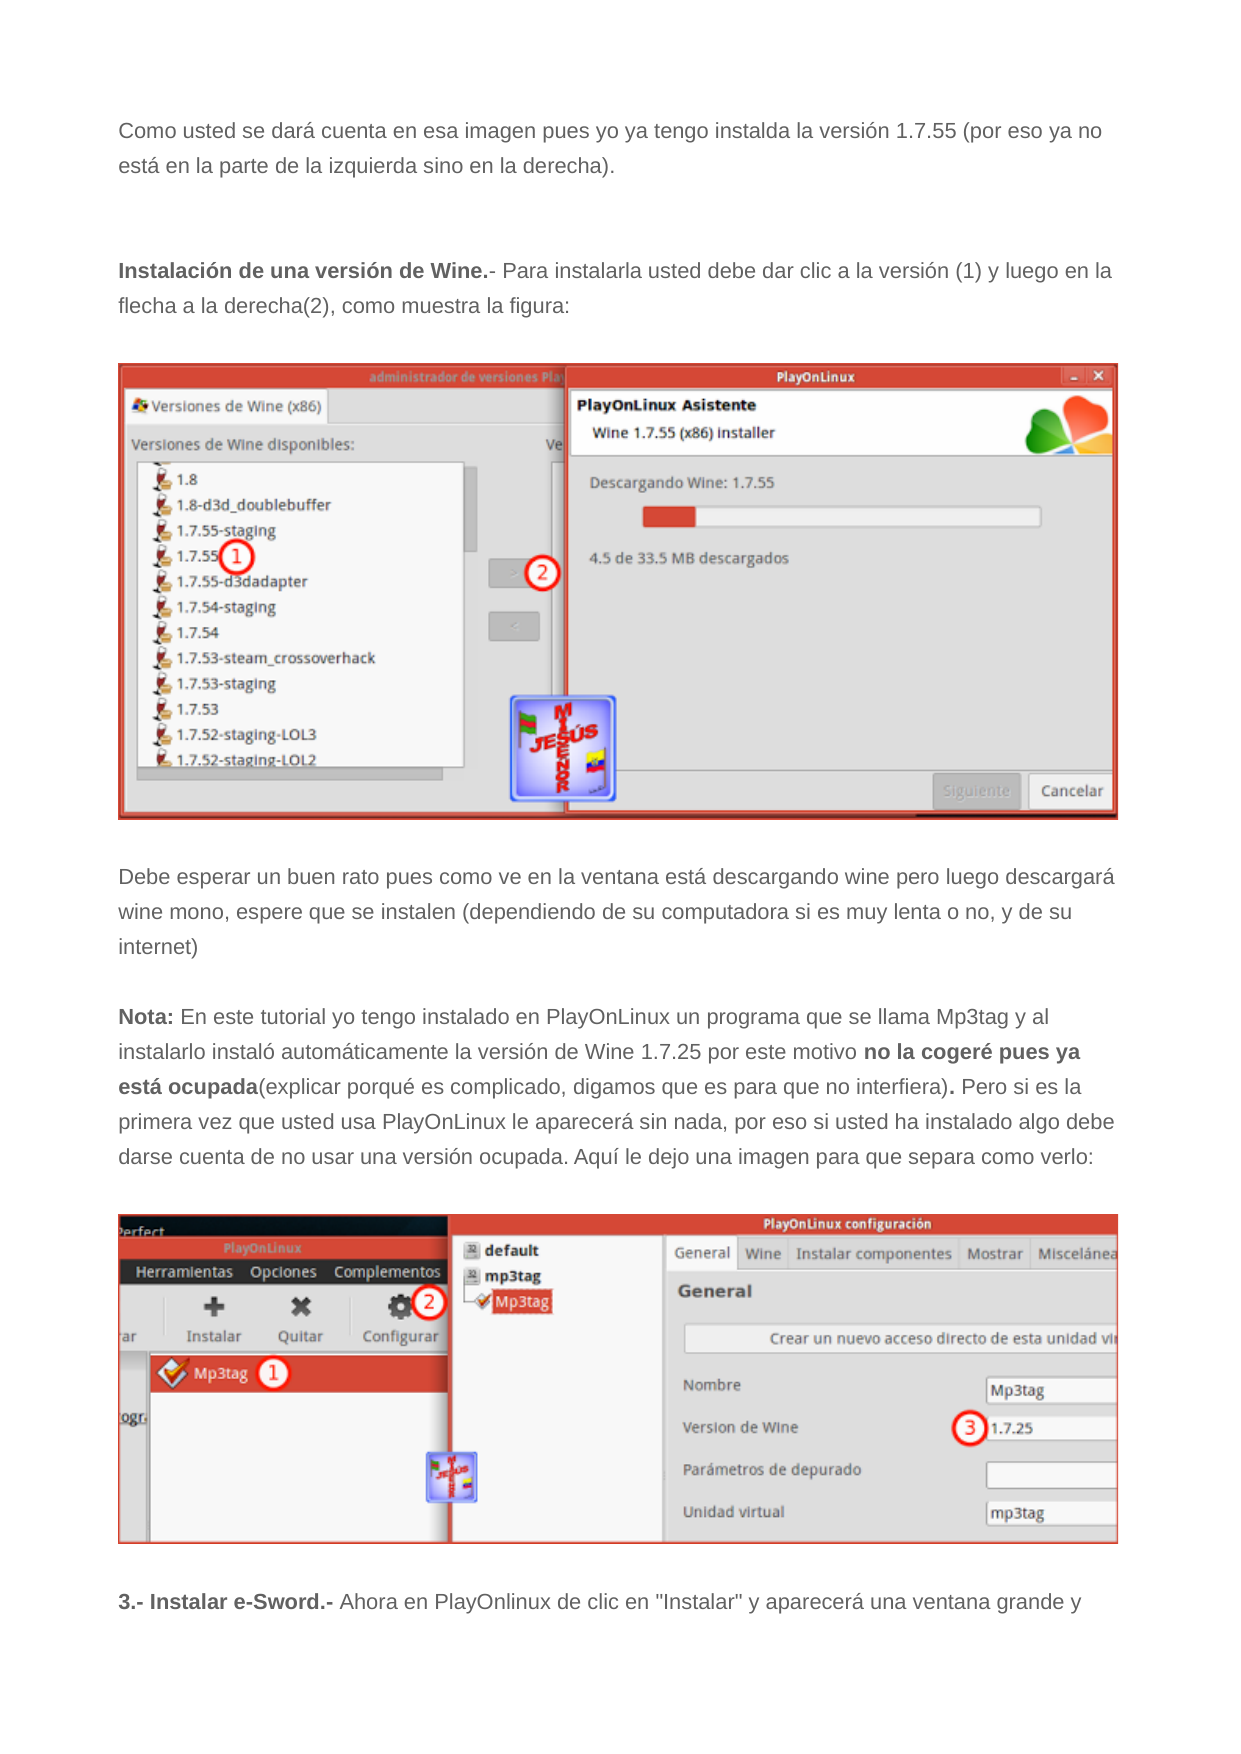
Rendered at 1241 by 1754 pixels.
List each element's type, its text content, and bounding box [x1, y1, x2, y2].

picture [118, 363, 1119, 820]
text Como usted se dará cuenta en esa imagen pues yo ya tengo instalda la versión 1.7.55 (por eso ya no está en la parte de la izquierda sino en la derecha). Instalación de una versión de Wine.- Para instalarla usted debe dar clic a la versión (1) y luego en la flecha a la derecha(2), como muestra la figura: Debe esperar un buen rato pues como ve en la ventana está descargando wine pero luego descargará wine mono, espere que se instalen (dependiendo de su computadora si es muy lenta o no, y de su internet) Nota: En este tutorial yo tengo instalado en PlayOnLinux un programa que se llama Mp3tag y al instalarlo instaló automáticamente la versión de Wine 1.7.25 por este motivo no la cogeré pues ya está ocupada(explicar porqué es complicado, digamos que es para que no interfiera). Pero si es la primera vez que usted usa PlayOnLinux le aparecerá sin nada, por eso si usted ha instalado algo debe darse cuenta de no usar una versión ocupada. Aquí le dejo una imagen para que separa como verlo: 3.- Instalar e-Sword.- Ahora en PlayOnlinux de clic en "Instalar" y aparecerá una ventana grande y [118, 118, 1122, 1614]
picture [118, 1214, 1119, 1544]
